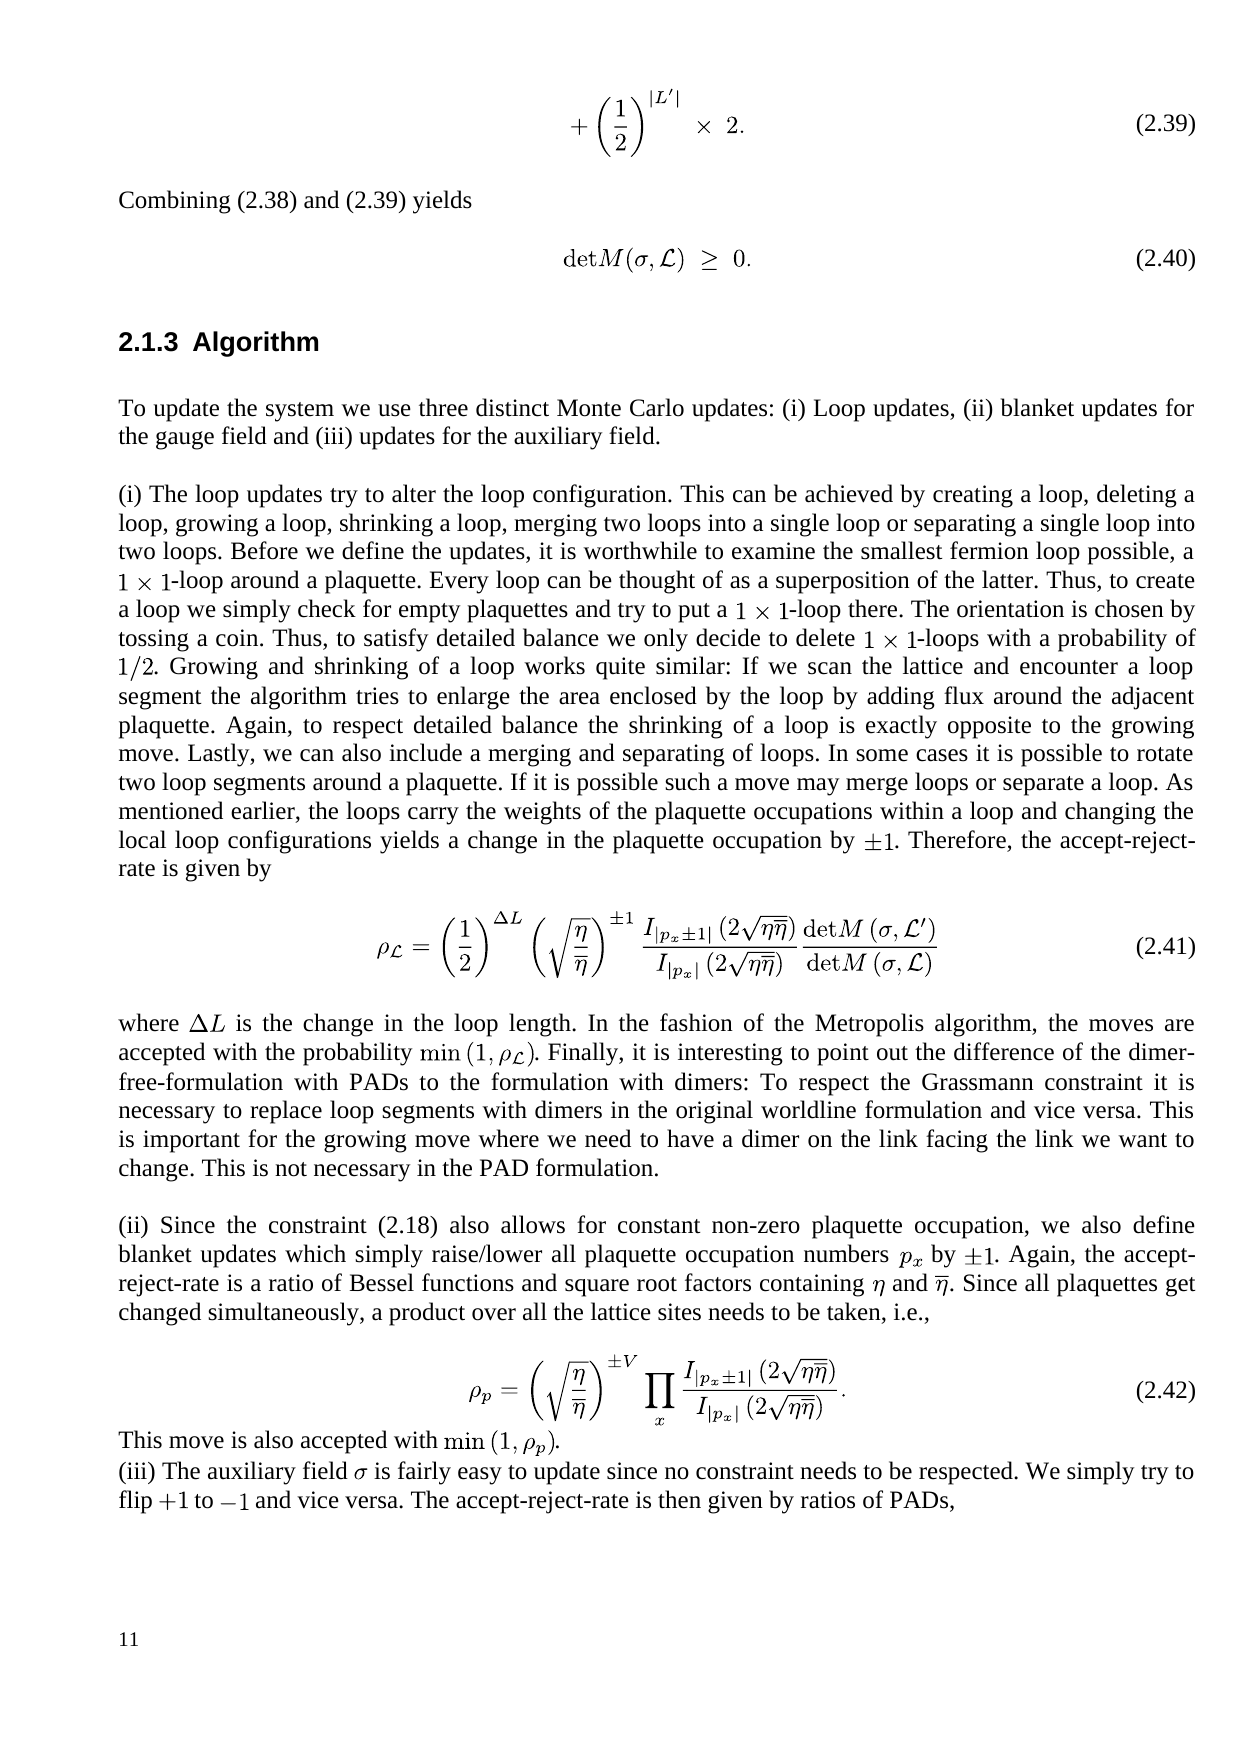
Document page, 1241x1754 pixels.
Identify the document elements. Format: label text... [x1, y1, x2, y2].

text (2.42) [616, 1354, 1196, 1426]
text (ii) Since the constraint (2.18) also allows for constant non-zero plaquette occupation, we also define blanket updates which simply raise/lower all plaquette occupation numbers by . Again, the accept-reject-rate is a ratio of Bessel functions and square root factors containing and . Since all plaquettes get changed simultaneously, a product over all the lattice sites needs to be taken, i.e., [118, 1211, 1196, 1326]
text To update the system we use three distinct Monte Carlo updates: (i) Loop updates, (ii) blanket updates for the gauge field and (iii) updates for the auxiliary field. [118, 393, 1196, 450]
text (iii) The auxiliary field is fairly easy to update since no constraint needs to be respected. We simply try to flip to and vice versa. The accept-reject-rate is then given by ratios of PADs, [118, 1456, 1196, 1513]
text (i) The loop updates try to alter the loop configuration. This can be achieved by creating a loop, deleting a loop, growing a loop, shrinking a loop, merging two loops into a single loop or separating a single loop into two loops. Before we define the updates, it is worthwhile to examine the smallest fermion loop possible, a -loop around a plaquette. Every loop can be thought of as a superposition of the latter. Thus, to create a loop we simply check for empty plaquettes and try to put a -loop there. The orientation is chosen by tossing a coin. Thus, to satisfy detailed balance we only decide to delete -loops with a probability of . Growing and shrinking of a loop works quite similar: If we scan the lattice and encounter a loop segment the algorithm tries to enlarge the area enclosed by the loop by adding flux around the adjacent plaquette. Again, to respect detailed balance the shrinking of a loop is exactly opposite to the growing move. Lastly, we can also include a merging and separating of loops. In some cases it is possible to rotate two loop segments around a plaquette. If it is possible such a move may merge loops or separate a loop. As mentioned earlier, the loops carry the weights of the plaquette occupations within a loop and changing the local loop configurations yields a change in the plaquette occupation by . Therefore, the accept-reject-rate is given by [118, 479, 1196, 882]
text [118, 89, 608, 157]
text [118, 1354, 656, 1426]
text (2.39) [633, 89, 1196, 157]
text (2.41) [631, 911, 1196, 980]
text where is the change in the loop length. In the fashion of the Metropolis algorithm, the moves are accepted with the probability . Finally, it is interesting to point out the difference of the dimer-free-formulation with PADs to the formulation with dimers: To respect the Grassmann constraint it is necessary to replace loop segments with dimers in the original worldline formulation and vice versa. This is important for the growing move where we need to have a dimer on the link facing the link we want to change. This is not necessary in the PAD formulation. [118, 1008, 1196, 1182]
text (2.40) [118, 243, 1196, 273]
subtitle Algorithm [118, 326, 1196, 358]
text [118, 911, 669, 980]
text This move is also accepted with . [118, 1426, 1196, 1456]
text Combining (2.38) and (2.39) yields [118, 186, 1196, 214]
